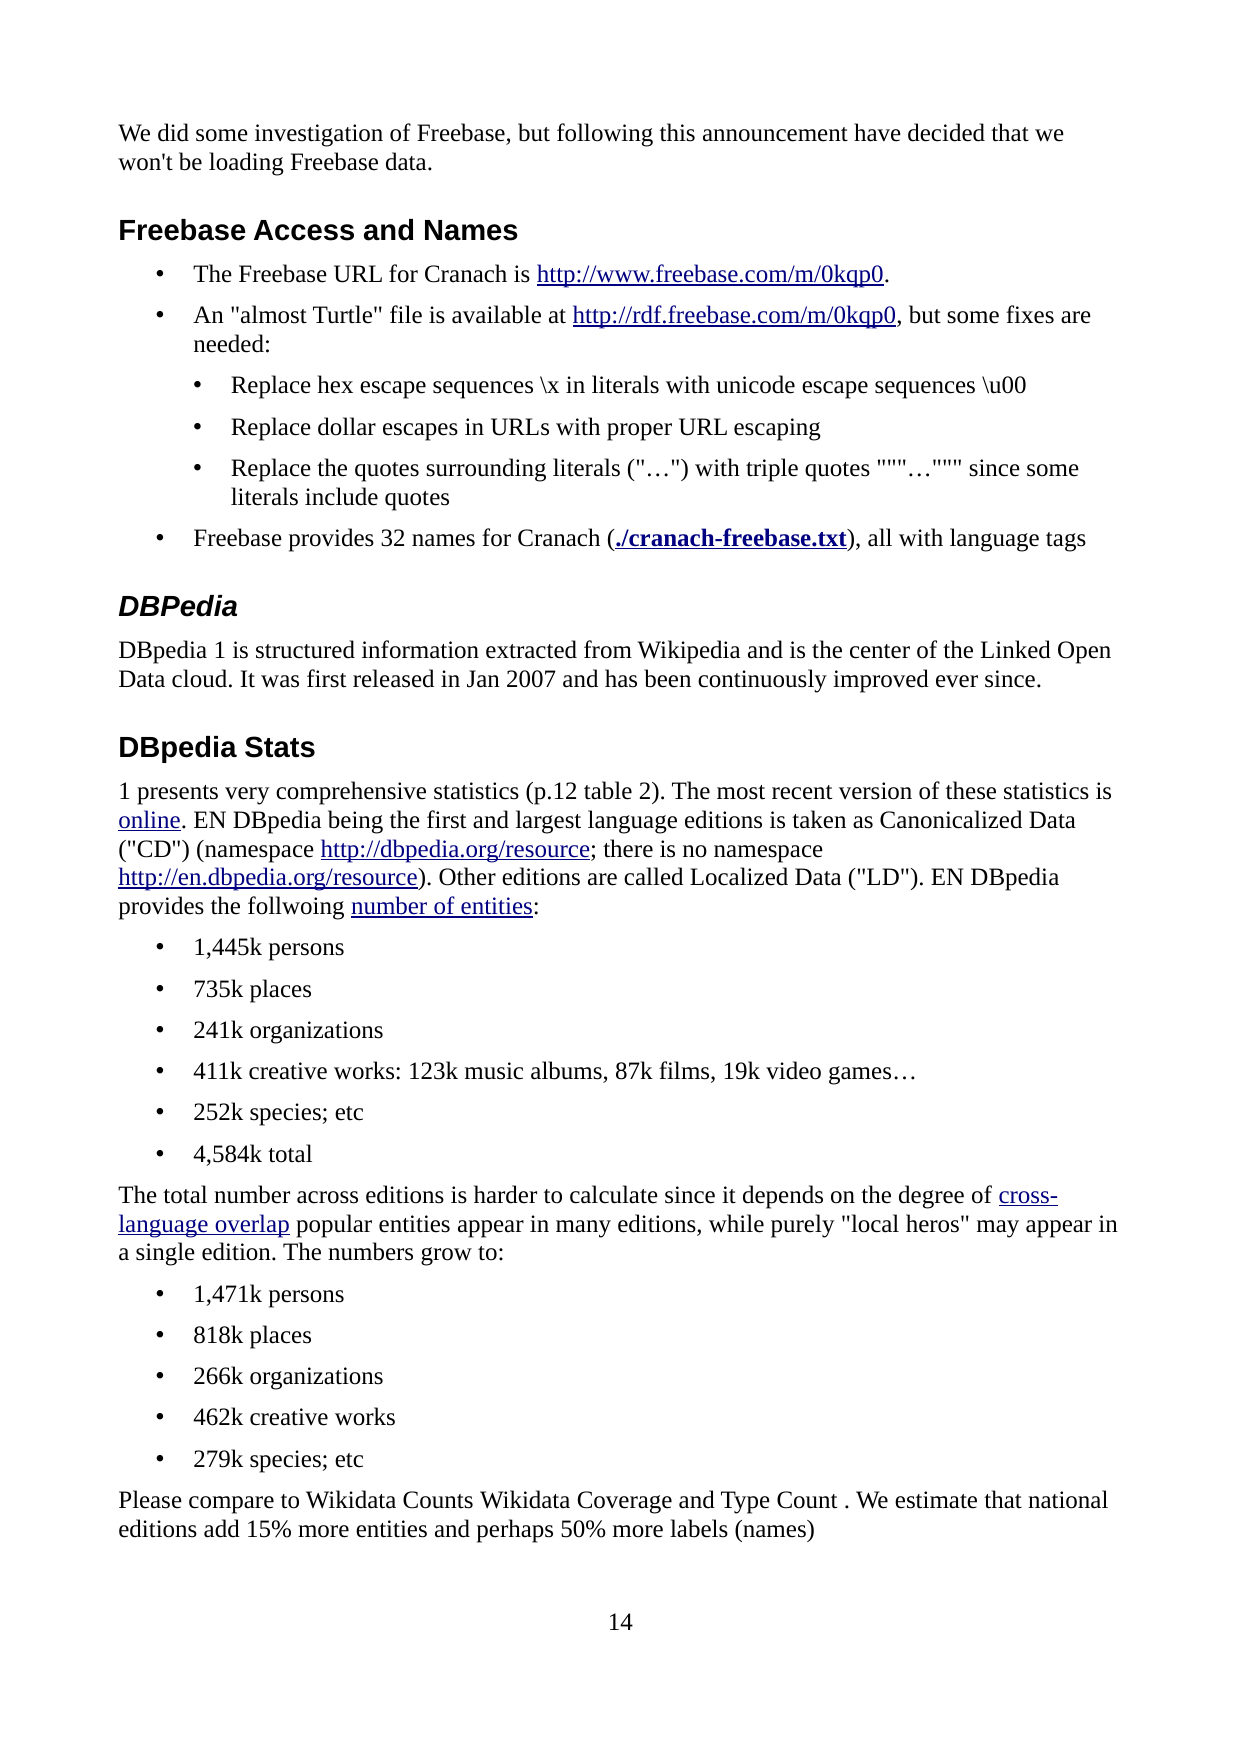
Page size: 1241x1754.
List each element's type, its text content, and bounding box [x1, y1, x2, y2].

text DBpedia 1. is structured information extracted from Wikipedia and is the center of the Linked Open Data cloud. It was first released in Jan 2007 and has been continuously improved ever since. [118, 635, 1122, 693]
subtitle Freebase Access and Names [118, 213, 1122, 247]
subtitle DBpedia Stats [118, 730, 1122, 764]
list 279k species; etc [156, 1444, 1122, 1472]
list 266k organizations [156, 1361, 1122, 1390]
text We did some investigation of Freebase, but following this announcement have decided that we won't be loading Freebase data. [118, 118, 1122, 176]
text 1. presents very comprehensive statistics (p.12 table 2). The most recent version of these statistics is online. EN DBpedia being the first and largest language editions is taken as Canonicalized Data ("CD") (namespace http://dbpedia.org/resource; there is no namespace http://en.dbpedia.org/resource). Other editions are called Localized Data ("LD"). EN DBpedia provides the follwoing number of entities: [118, 776, 1122, 920]
list 241k organizations [156, 1015, 1122, 1044]
list 1,445k persons [156, 932, 1122, 961]
list 818k places [156, 1320, 1122, 1349]
list 1,471k persons [156, 1279, 1122, 1307]
subtitle DBPedia [118, 589, 1122, 623]
list Replace dollar escapes in URLs with proper URL escaping [193, 412, 1122, 440]
list An "almost Turtle" file is available at http://rdf.freebase.com/m/0kqp0, but some fixes are needed: [156, 300, 1122, 358]
list 735k places [156, 974, 1122, 1002]
list The Freebase URL for Cranach is http://www.freebase.com/m/0kqp0. [156, 259, 1122, 288]
list 462k creative works [156, 1402, 1122, 1431]
list 411k creative works: 123k music albums, 87k films, 19k video games… [156, 1056, 1122, 1085]
text The total number across editions is harder to calculate since it depends on the degree of cross-language overlap popular entities appear in many editions, while purely "local heros" may appear in a single edition. The numbers grow to: [118, 1180, 1122, 1266]
list 4,584k total [156, 1139, 1122, 1167]
text Please compare to Wikidata Counts Wikidata Coverage and Type Count. We estimate that national editions add 15% more entities and perhaps 50% more labels (names) [118, 1485, 1122, 1542]
list Freebase provides 32 names for Cranach (./cranach-freebase.txt), all with language tags [156, 523, 1122, 552]
list Replace hex escape sequences \x in literals with unicode escape sequences \u00 [193, 370, 1122, 399]
list 252k species; etc [156, 1097, 1122, 1126]
list Replace the quotes surrounding literals ("…") with triple quotes """…""" since some literals include quotes [193, 453, 1122, 510]
